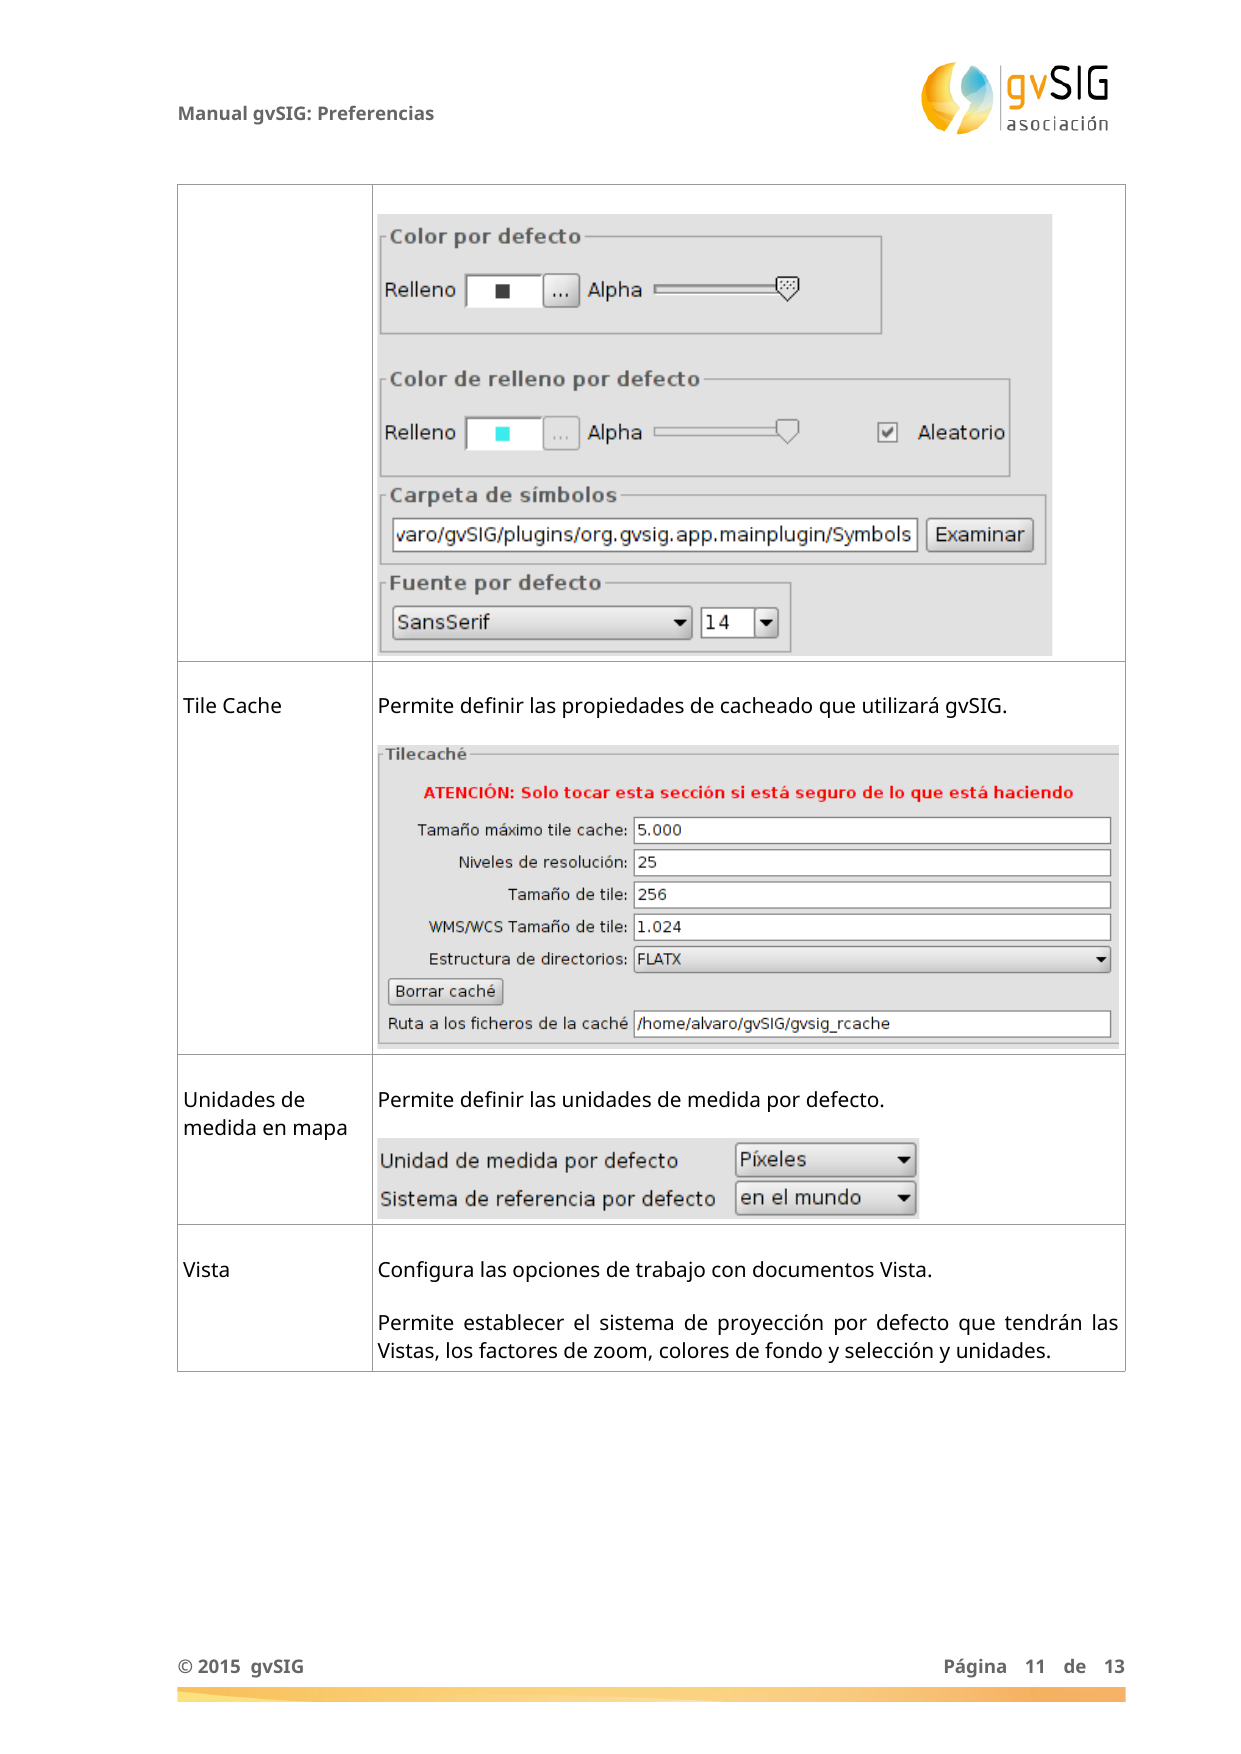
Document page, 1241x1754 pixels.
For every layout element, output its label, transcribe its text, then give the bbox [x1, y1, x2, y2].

table_cell [178, 185, 372, 661]
table_cell [373, 185, 1125, 661]
table_cell Permite definir las propiedades de cacheado que utilizará gvSIG. [373, 662, 1125, 1054]
picture [177, 1687, 1126, 1702]
table_cell Tile Cache [178, 662, 372, 1054]
picture [377, 214, 1053, 656]
picture [902, 47, 1122, 148]
table_cell Vista [178, 1225, 372, 1371]
table_cell Permite definir las unidades de medida por defecto. [373, 1055, 1125, 1224]
picture [377, 745, 1119, 1049]
picture [377, 1138, 920, 1219]
table_cell Configura las opciones de trabajo con documentos Vista. Permite establecer el sistema de proyección por defecto que tendrán las Vistas, los factores de zoom, colores de fondo y selección y unidades. [373, 1225, 1125, 1371]
table_cell Unidades de medida en mapa [178, 1055, 372, 1224]
